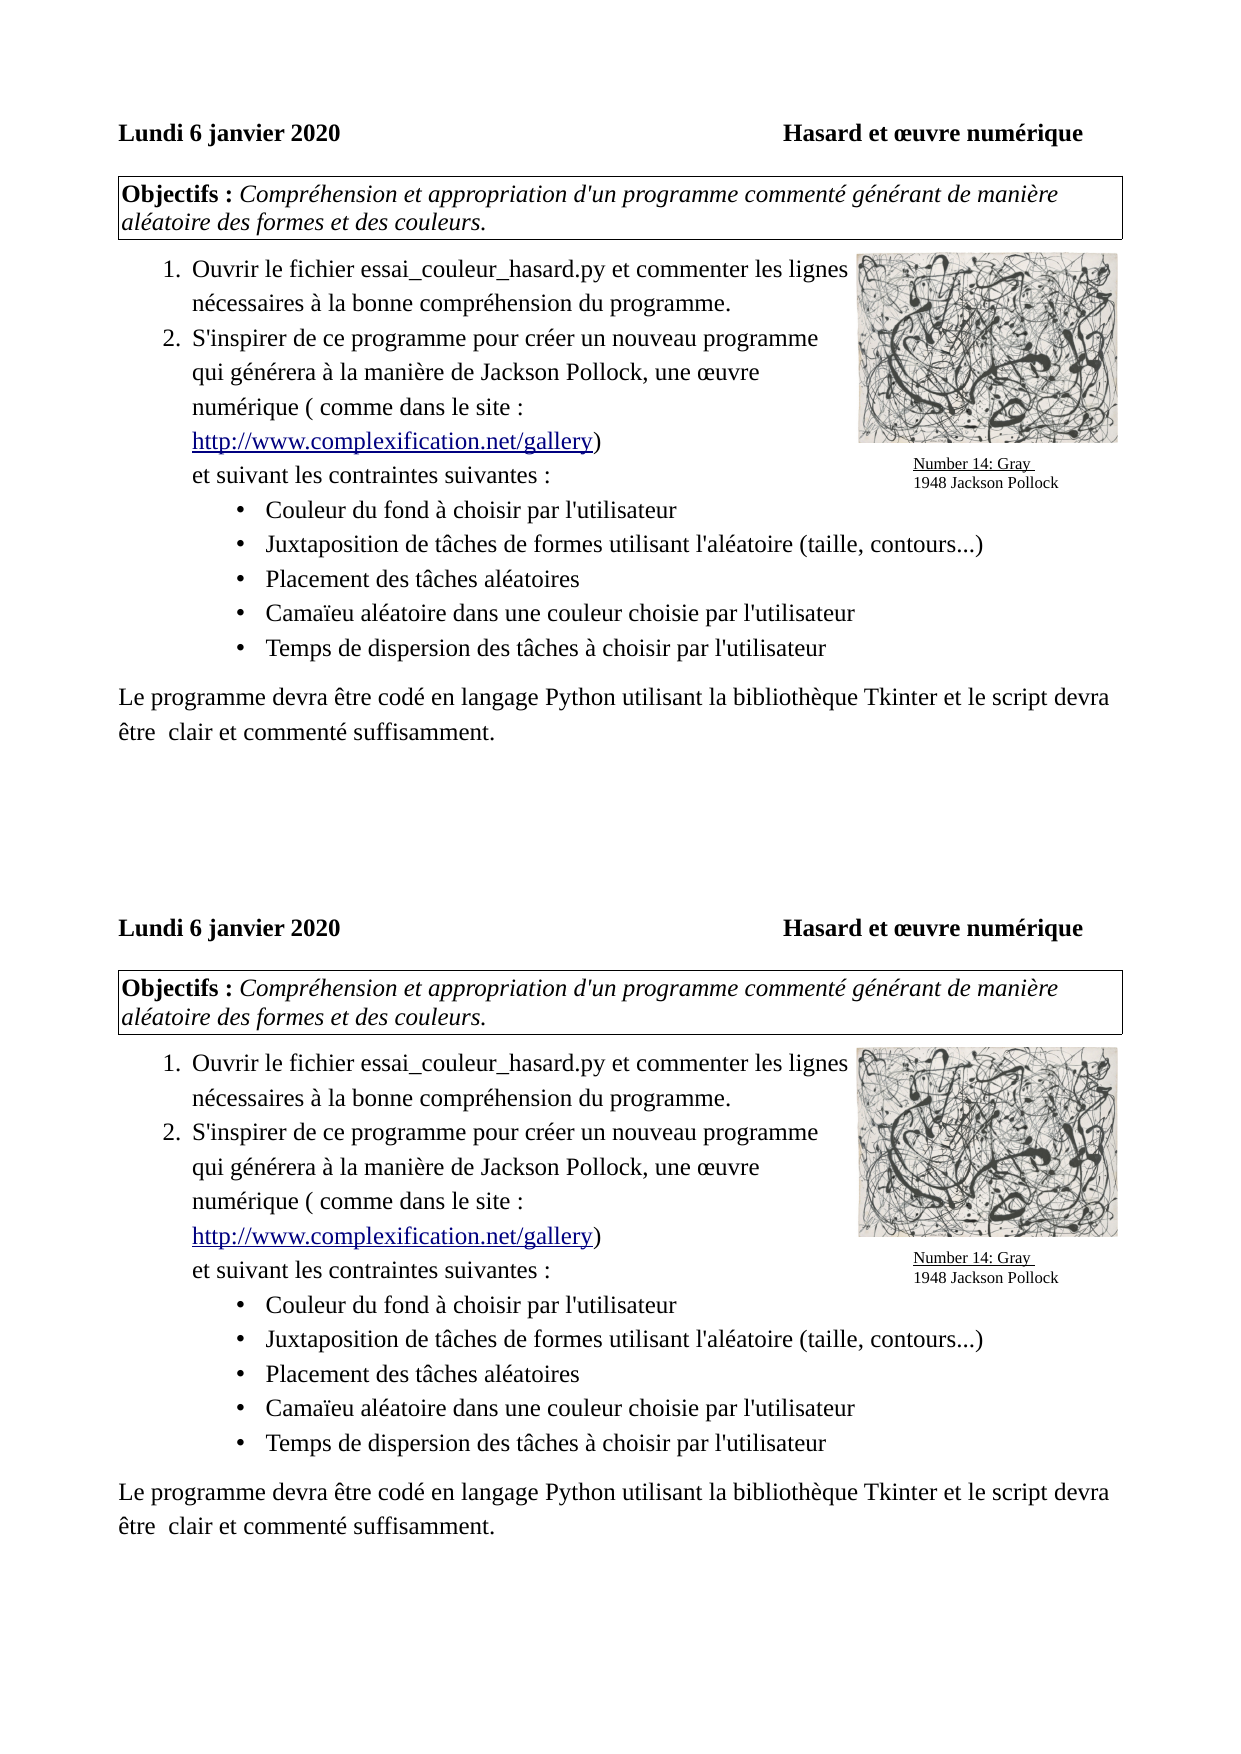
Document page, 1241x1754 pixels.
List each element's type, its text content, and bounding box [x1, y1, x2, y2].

text Le programme devra être codé en langage Python utilisant la bibliothèque Tkinter et le script devra être clair et commenté suffisamment. [118, 682, 1122, 745]
list Camaïeu aléatoire dans une couleur choisie par l'utilisateur [236, 598, 1122, 627]
list S'inspirer de ce programme pour créer un nouveau programme qui générera à la manière de Jackson Pollock, une œuvre numérique ( comme dans le site : http://www.complexification.net/gallery) et suivant les contraintes suivantes : [162, 1117, 1122, 1284]
picture [856, 1047, 1118, 1237]
list Temps de dispersion des tâches à choisir par l'utilisateur [236, 1428, 1122, 1456]
text Lundi 6 janvier 2020 Hasard et œuvre numérique [118, 118, 1122, 147]
list Temps de dispersion des tâches à choisir par l'utilisateur [236, 633, 1122, 662]
text Objectifs : Compréhension et appropriation d'un programme commenté générant de manière aléatoire des formes et des couleurs. [119, 971, 1122, 1034]
list Couleur du fond à choisir par l'utilisateur [236, 495, 1122, 524]
picture [856, 252, 1118, 443]
text Le programme devra être codé en langage Python utilisant la bibliothèque Tkinter et le script devra être clair et commenté suffisamment. [118, 1477, 1122, 1540]
list Placement des tâches aléatoires [236, 1359, 1122, 1387]
list Ouvrir le fichier essai_couleur_hasard.py et commenter les lignes nécessaires à la bonne compréhension du programme. [162, 1048, 856, 1112]
text Objectifs : Compréhension et appropriation d'un programme commenté générant de manière aléatoire des formes et des couleurs. [119, 177, 1122, 239]
list Juxtaposition de tâches de formes utilisant l'aléatoire (taille, contours...) [236, 529, 1122, 558]
list Ouvrir le fichier essai_couleur_hasard.py et commenter les lignes nécessaires à la bonne compréhension du programme. [162, 254, 856, 317]
list Camaïeu aléatoire dans une couleur choisie par l'utilisateur [236, 1393, 1122, 1422]
list Placement des tâches aléatoires [236, 564, 1122, 593]
list Couleur du fond à choisir par l'utilisateur [236, 1290, 1122, 1318]
list Juxtaposition de tâches de formes utilisant l'aléatoire (taille, contours...) [236, 1324, 1122, 1353]
text Lundi 6 janvier 2020 Hasard et œuvre numérique [118, 913, 1122, 942]
list S'inspirer de ce programme pour créer un nouveau programme qui générera à la manière de Jackson Pollock, une œuvre numérique ( comme dans le site : http://www.complexification.net/gallery) et suivant les contraintes suivantes : [162, 323, 1122, 489]
